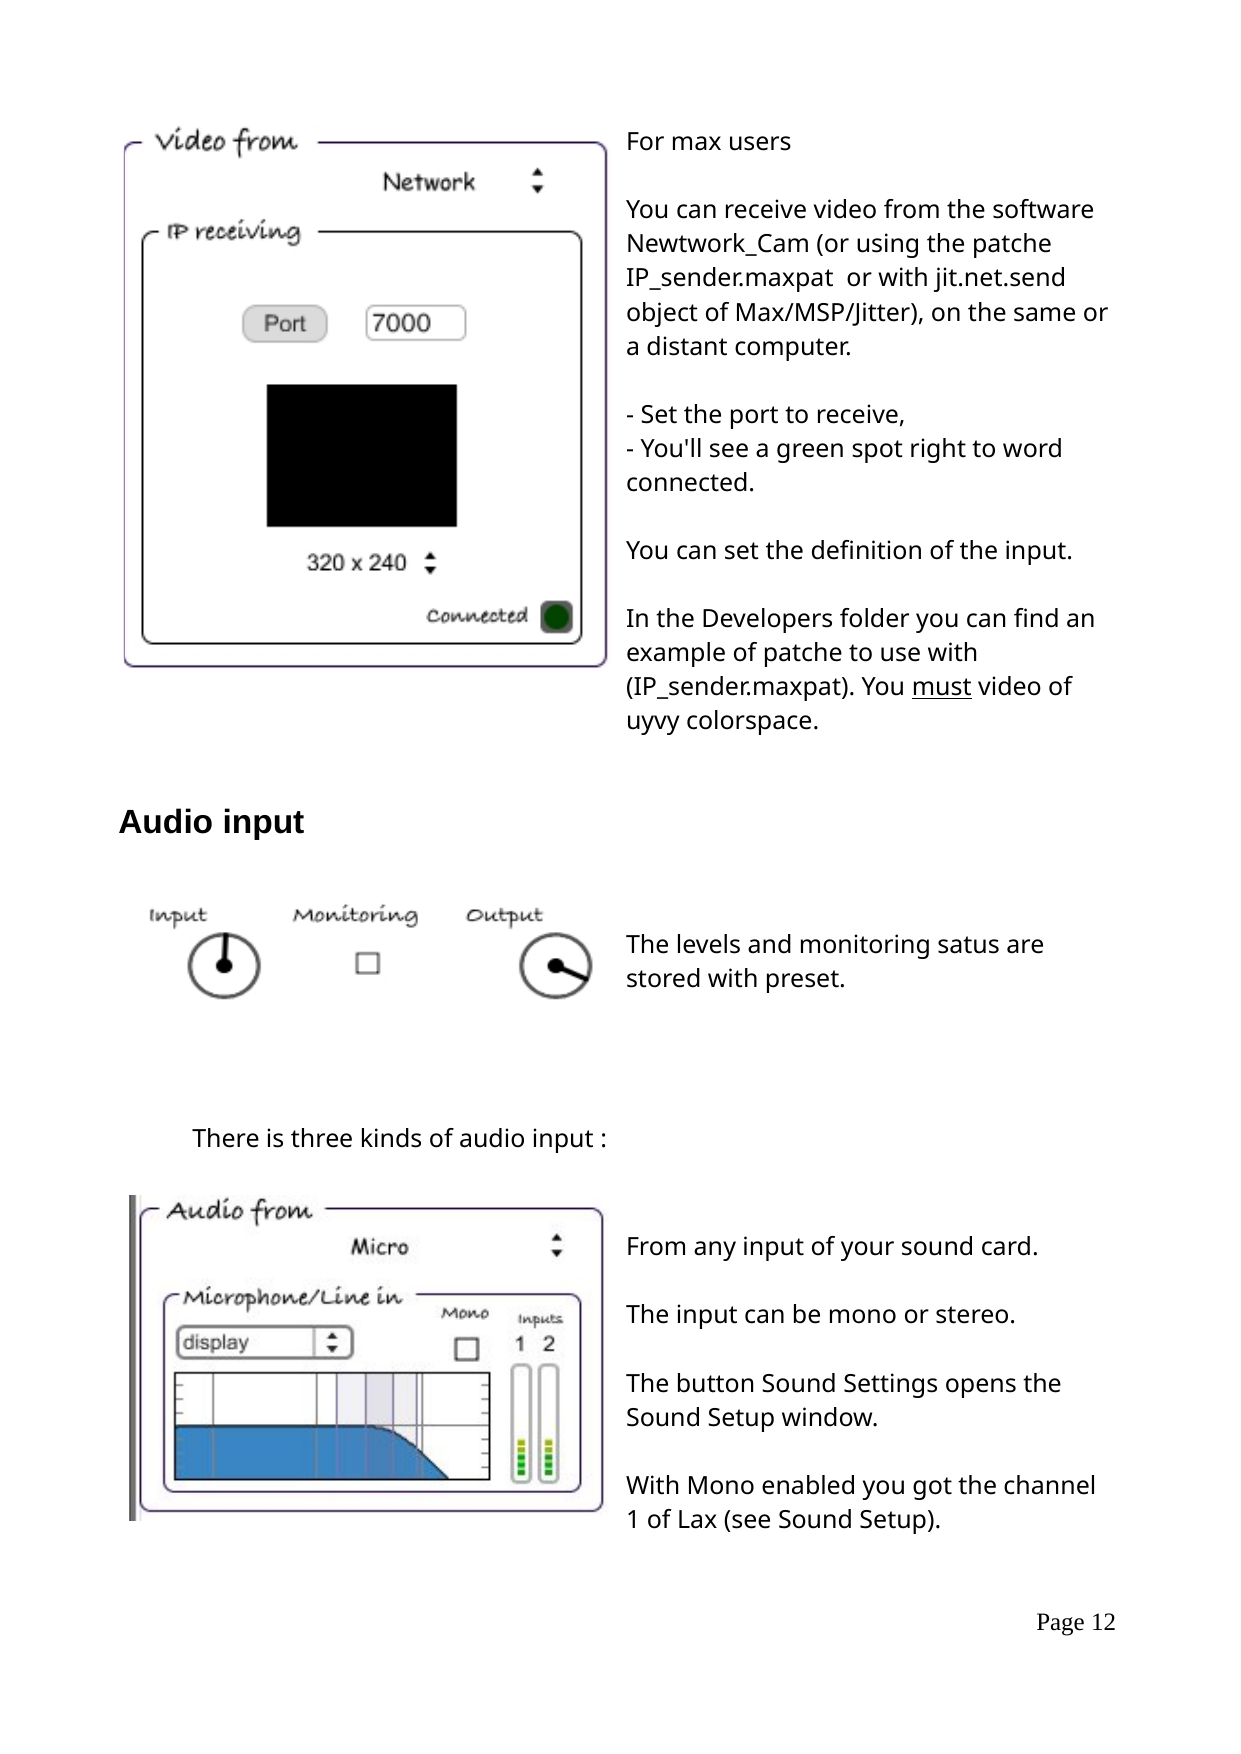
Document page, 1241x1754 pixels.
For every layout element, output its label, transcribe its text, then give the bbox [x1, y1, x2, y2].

table_header [118, 1189, 620, 1575]
picture [129, 1195, 609, 1521]
subtitle Audio input [118, 802, 1122, 840]
table_header From any input of your sound card. The input can be mono or stereo. The button Sound Settings opens the Sound Setup window. With Mono enabled you got the channel 1 of Lax (see Sound Setup). [620, 1189, 1122, 1575]
table_cell [118, 118, 620, 743]
table_header The levels and monitoring satus are stored with preset. [620, 887, 1122, 1053]
picture [123, 123, 615, 681]
table_cell For max users You can receive video from the software Newtwork_Cam (or using the patche IP_sender.maxpat or with jit.net.send object of Max/MSP/Jitter), on the same or a distant computer. - Set the port to receive, - You'll see a green spot right to word connected. You can set the definition of the input. In the Developers folder you can find an example of patche to use with (IP_sender.maxpat). You must video of uyvy colorspace. [620, 118, 1122, 743]
table_header [118, 887, 620, 1053]
text There is three kinds of audio input : [118, 1121, 1122, 1155]
picture [131, 892, 607, 1014]
